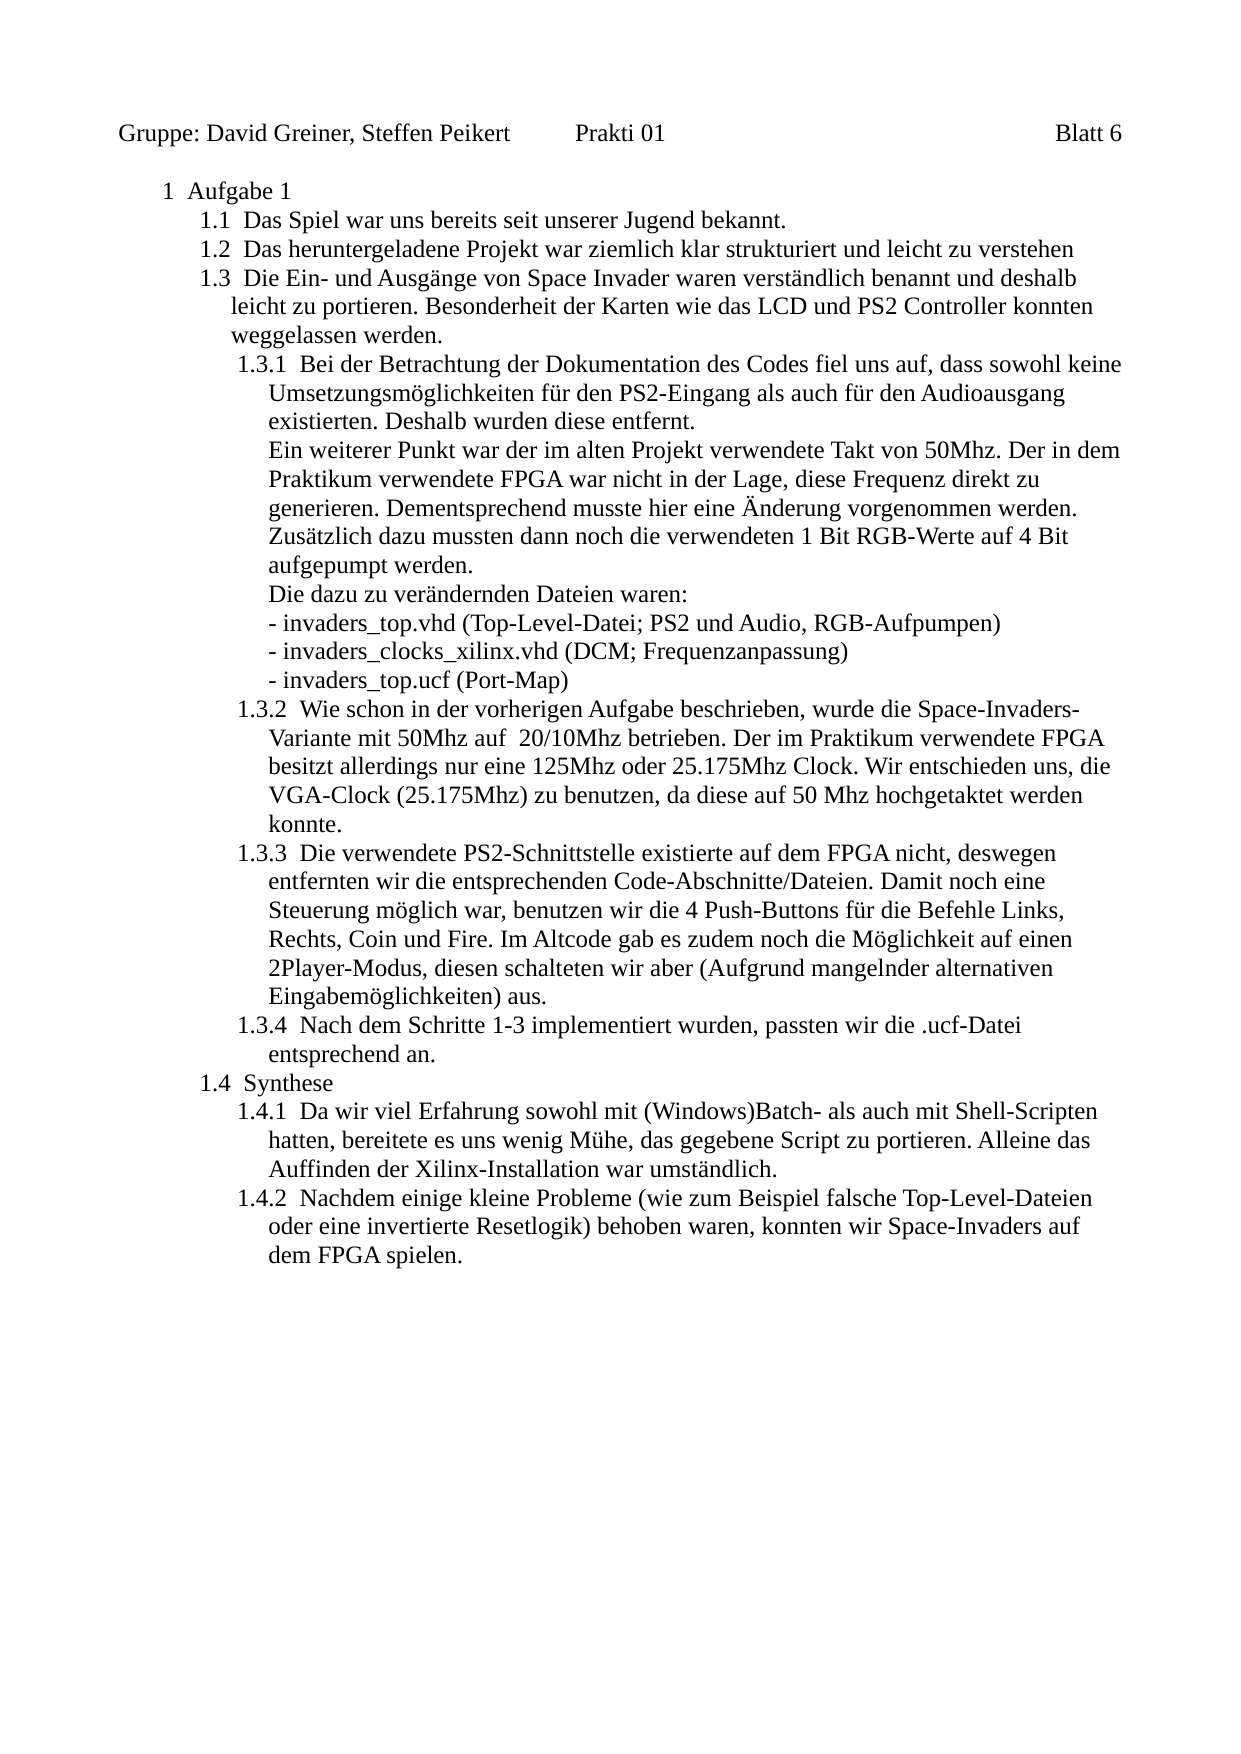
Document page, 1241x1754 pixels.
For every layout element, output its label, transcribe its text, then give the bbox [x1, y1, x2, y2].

list Bei der Betrachtung der Dokumentation des Codes fiel uns auf, dass sowohl keine Umsetzungsmöglichkeiten für den PS2-Eingang als auch für den Audioausgang existierten. Deshalb wurden diese entfernt. Ein weiterer Punkt war der im alten Projekt verwendete Takt von 50Mhz. Der in dem Praktikum verwendete FPGA war nicht in der Lage, diese Frequenz direkt zu generieren. Dementsprechend musste hier eine Änderung vorgenommen werden. Zusätzlich dazu mussten dann noch die verwendeten 1 Bit RGB-Werte auf 4 Bit aufgepumpt werden. Die dazu zu verändernden Dateien waren: - invaders_top.vhd (Top-Level-Datei; PS2 und Audio, RGB-Aufpumpen) - invaders_clocks_xilinx.vhd (DCM; Frequenzanpassung) - invaders_top.ucf (Port-Map) [231, 349, 1122, 694]
list Synthese [193, 1068, 1122, 1096]
list Aufgabe 1 [156, 176, 1122, 205]
list Nach dem Schritte 1-3 implementiert wurden, passten wir die .ucf-Datei entsprechend an. [231, 1010, 1122, 1068]
list Das heruntergeladene Projekt war ziemlich klar strukturiert und leicht zu verstehen [193, 234, 1122, 263]
list Die Ein- und Ausgänge von Space Invader waren verständlich benannt und deshalb leicht zu portieren. Besonderheit der Karten wie das LCD und PS2 Controller konnten weggelassen werden. [193, 263, 1122, 349]
list Nachdem einige kleine Probleme (wie zum Beispiel falsche Top-Level-Dateien oder eine invertierte Resetlogik) behoben waren, konnten wir Space-Invaders auf dem FPGA spielen. [231, 1183, 1122, 1269]
list Das Spiel war uns bereits seit unserer Jugend bekannt. [193, 205, 1122, 234]
list Wie schon in der vorherigen Aufgabe beschrieben, wurde die Space-Invaders-Variante mit 50Mhz auf 20/10Mhz betrieben. Der im Praktikum verwendete FPGA besitzt allerdings nur eine 125Mhz oder 25.175Mhz Clock. Wir entschieden uns, die VGA-Clock (25.175Mhz) zu benutzen, da diese auf 50 Mhz hochgetaktet werden konnte. [231, 694, 1122, 838]
list Da wir viel Erfahrung sowohl mit (Windows)Batch- als auch mit Shell-Scripten hatten, bereitete es uns wenig Mühe, das gegebene Script zu portieren. Alleine das Auffinden der Xilinx-Installation war umständlich. [231, 1096, 1122, 1183]
list Die verwendete PS2-Schnittstelle existierte auf dem FPGA nicht, deswegen entfernten wir die entsprechenden Code-Abschnitte/Dateien. Damit noch eine Steuerung möglich war, benutzen wir die 4 Push-Buttons für die Befehle Links, Rechts, Coin und Fire. Im Altcode gab es zudem noch die Möglichkeit auf einen 2Player-Modus, diesen schalteten wir aber (Aufgrund mangelnder alternativen Eingabemöglichkeiten) aus. [231, 838, 1122, 1010]
